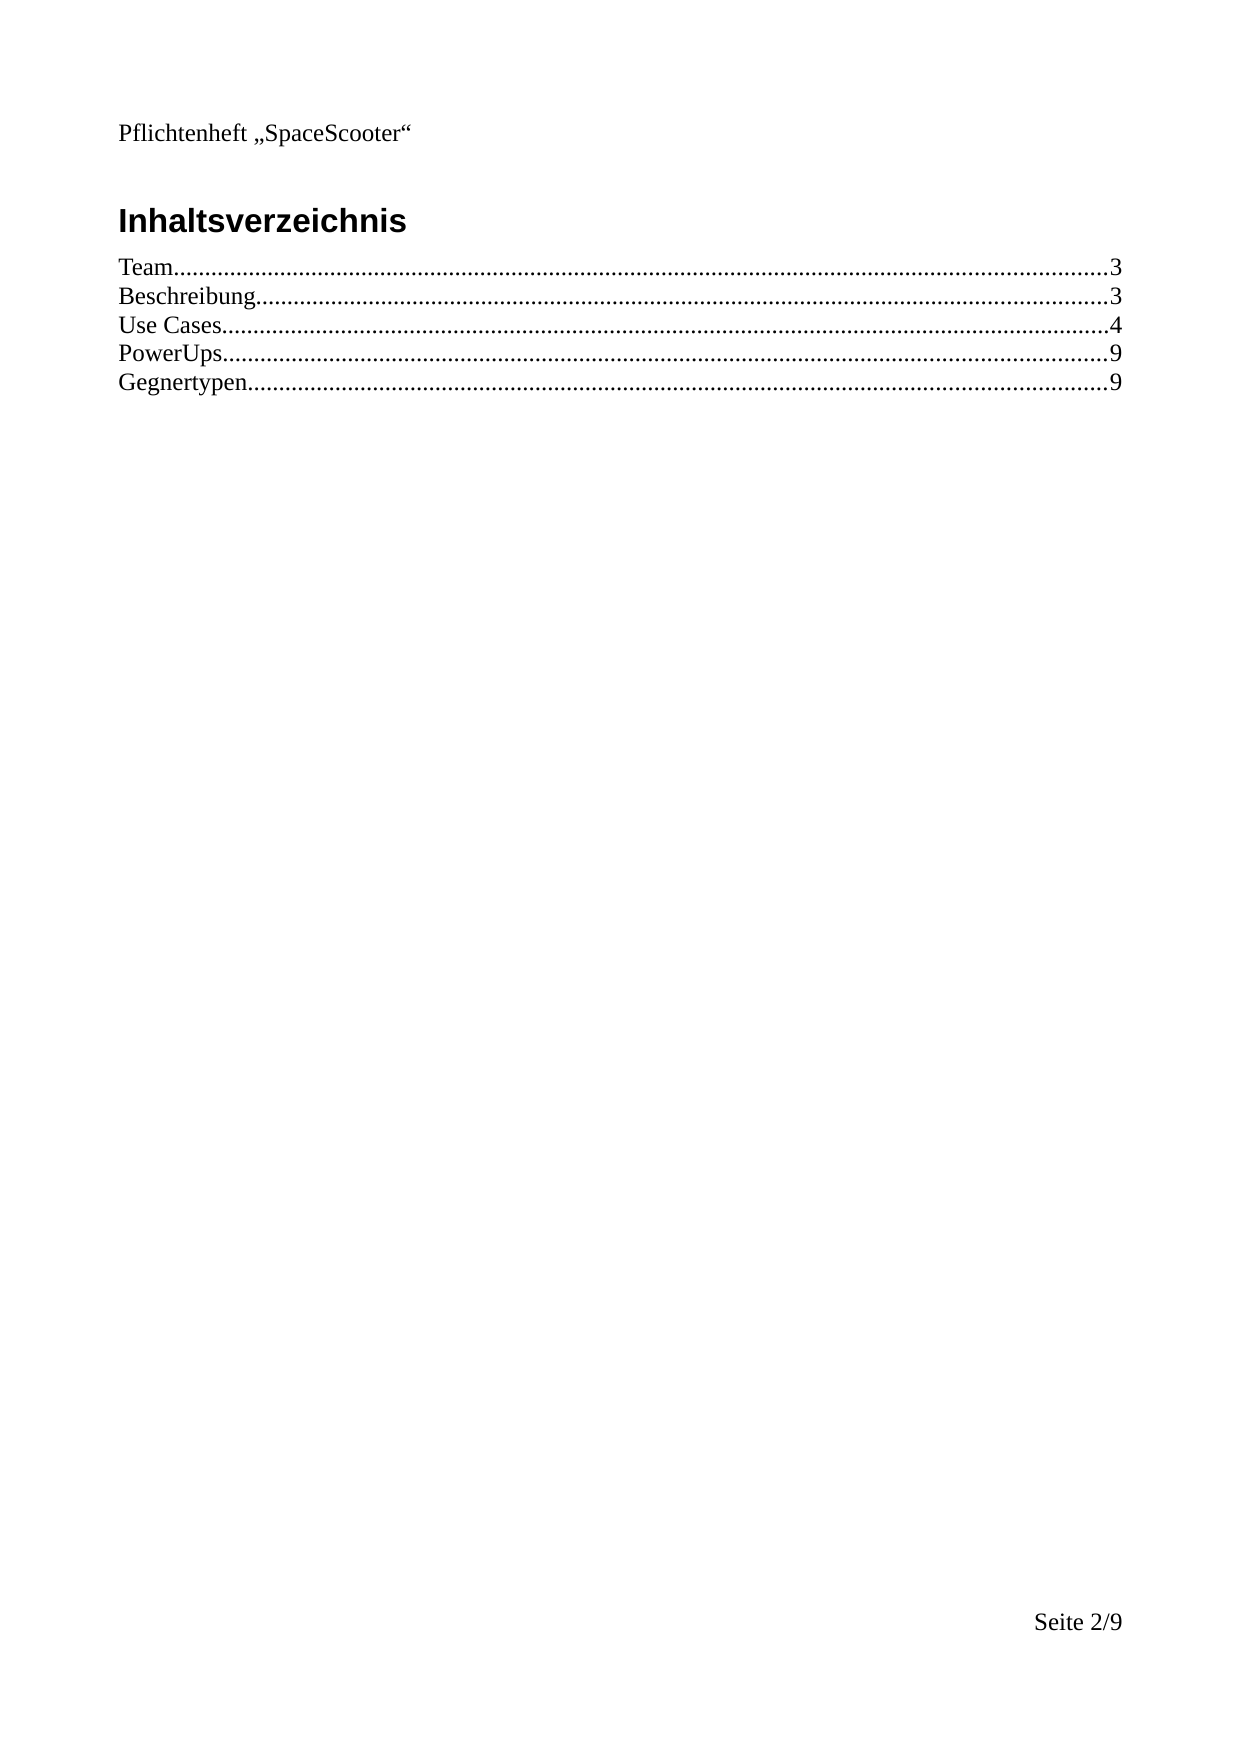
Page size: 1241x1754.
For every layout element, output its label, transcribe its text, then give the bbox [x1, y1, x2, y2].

text PowerUps 9 [118, 338, 1122, 367]
text Beschreibung 3 [118, 281, 1122, 310]
subtitle Inhaltsverzeichnis [118, 201, 1122, 240]
text Use Cases 4 [118, 310, 1122, 338]
text Gegnertypen 9 [118, 367, 1122, 396]
text Team 3 [118, 252, 1122, 281]
